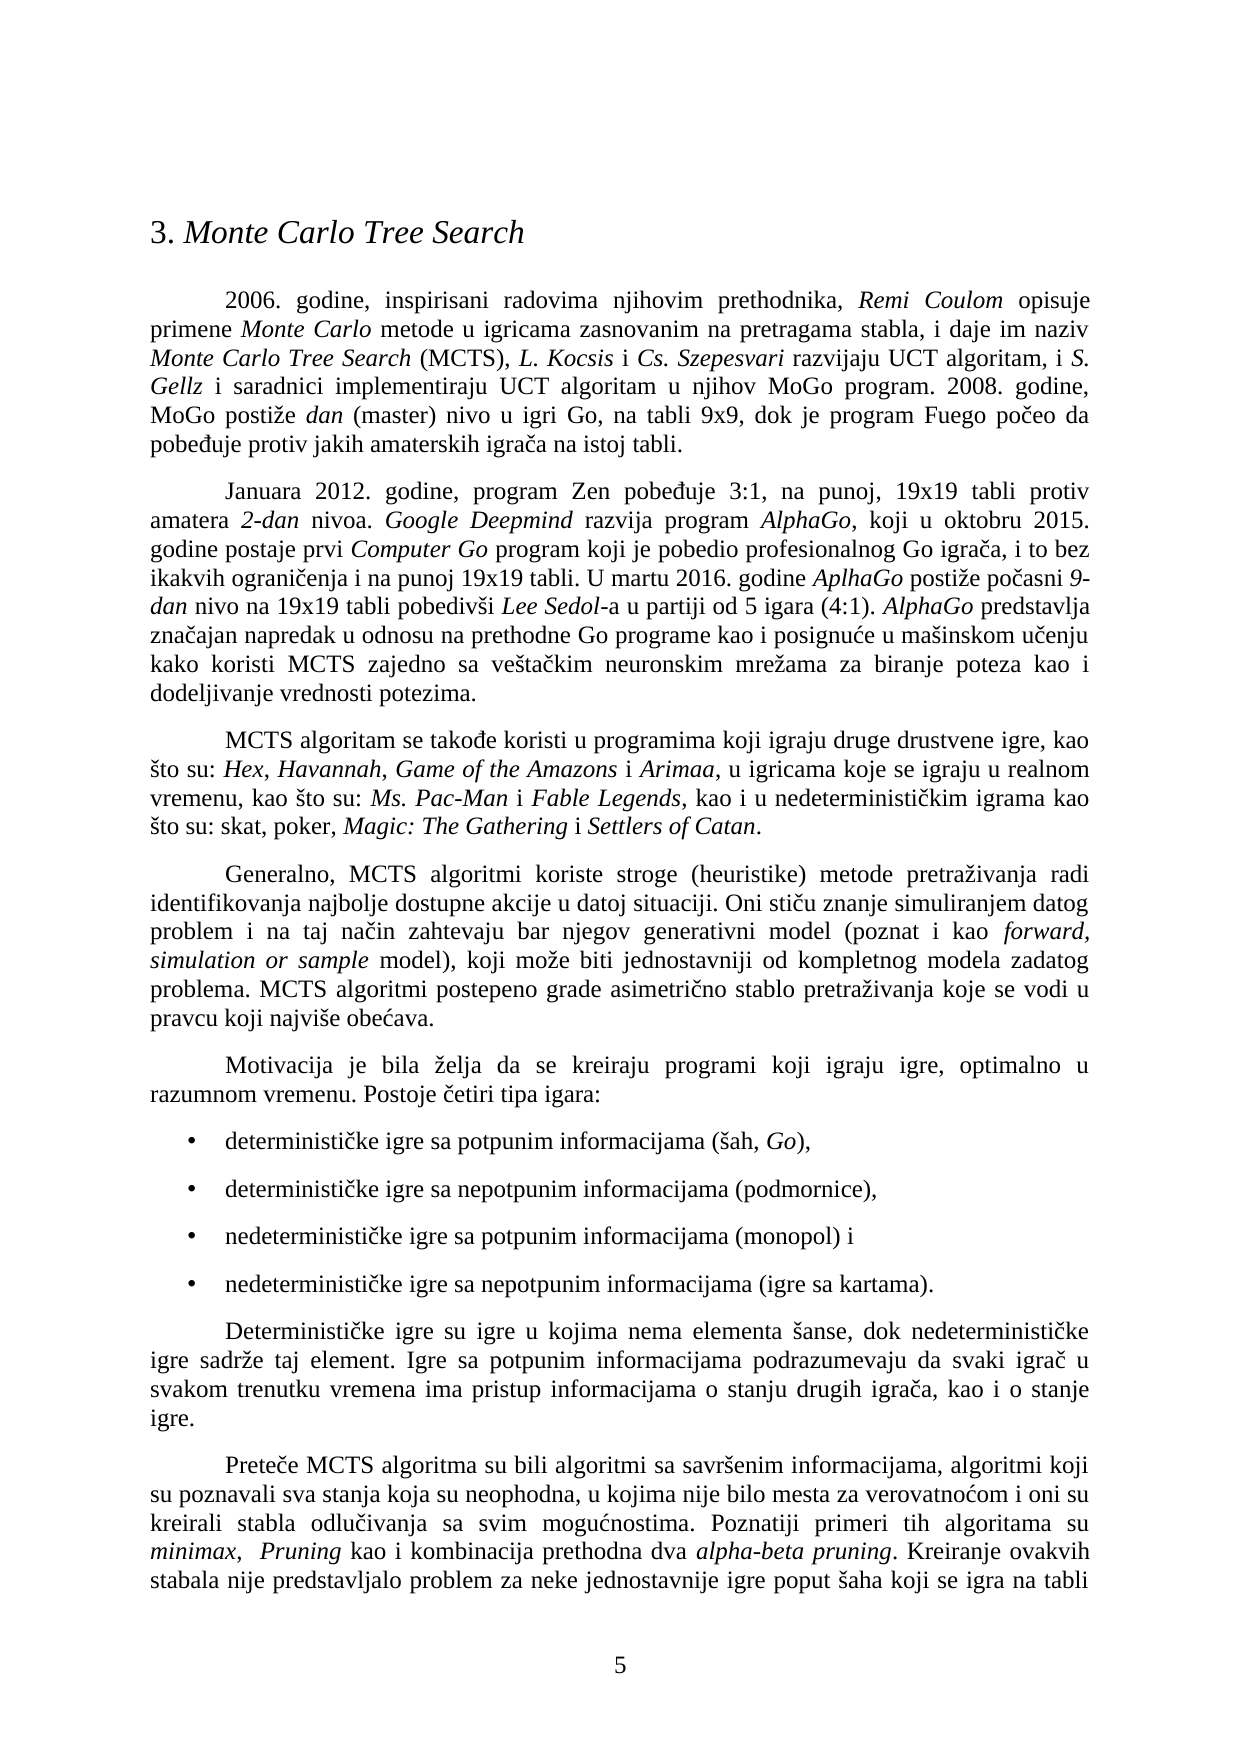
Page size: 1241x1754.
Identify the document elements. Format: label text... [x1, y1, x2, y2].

text Preteče MCTS algoritma su bili algoritmi sa savršenim informacijama, algoritmi koji su poznavali sva stanja koja su neophodna, u kojima nije bilo mesta za verovatnoćom i oni su kreirali stabla odlučivanja sa svim mogućnostima. Poznatiji primeri tih algoritama su minimax, Pruning kao i kombinacija prethodna dva alpha-beta pruning. Kreiranje ovakvih stabala nije predstavljalo problem za neke jednostavnije igre poput šaha koji se igra na tabli [150, 1450, 1090, 1594]
text Generalno, MCTS algoritmi koriste stroge (heuristike) metode pretraživanja radi identifikovanja najbolje dostupne akcije u datoj situaciji. Oni stiču znanje simuliranjem datog problem i na taj način zahtevaju bar njegov generativni model (poznat i kao forward, simulation or sample model), koji može biti jednostavniji od kompletnog modela zadatog problema. MCTS algoritmi postepeno grade asimetrično stablo pretraživanja koje se vodi u pravcu koji najviše obećava. [150, 859, 1090, 1031]
text MCTS algoritam se takođe koristi u programima koji igraju druge drustvene igre, kao što su: Hex, Havannah, Game of the Amazons i Arimaa, u igricama koje se igraju u realnom vremenu, kao što su: Ms. Pac-Man i Fable Legends, kao i u nedeterminističkim igrama kao što su: skat, poker, Magic: The Gathering i Settlers of Catan. [150, 725, 1090, 840]
text 2006. godine, inspirisani radovima njihovim prethodnika, Remi Coulom opisuje primene Monte Carlo metode u igricama zasnovanim na pretragama stabla, i daje im naziv Monte Carlo Tree Search (MCTS), L. Kocsis i Cs. Szepesvari razvijaju UCT algoritam, i S. Gellz i saradnici implementiraju UCT algoritam u njihov MoGo program. 2008. godine, MoGo postiže dan (master) nivo u igri Go, na tabli 9x9, dok je program Fuego počeo da pobeđuje protiv jakih amaterskih igrača na istoj tabli. [150, 285, 1090, 458]
subtitle 3. Monte Carlo Tree Search [150, 212, 1090, 251]
text Determinističke igre su igre u kojima nema elementa šanse, dok nedeterminističke igre sadrže taj element. Igre sa potpunim informacijama podrazumevaju da svaki igrač u svakom trenutku vremena ima pristup informacijama o stanju drugih igrača, kao i o stanje igre. [150, 1316, 1090, 1431]
list nedeterminističke igre sa nepotpunim informacijama (igre sa kartama). [187, 1269, 1090, 1298]
list determinističke igre sa nepotpunim informacijama (podmornice), [187, 1174, 1090, 1203]
text Januara 2012. godine, program Zen pobeđuje 3:1, na punoj, 19x19 tabli protiv amatera 2-dan nivoa. Google Deepmind razvija program AlphaGo, koji u oktobru 2015. godine postaje prvi Computer Go program koji je pobedio profesionalnog Go igrača, i to bez ikakvih ograničenja i na punoj 19x19 tabli. U martu 2016. godine AplhaGo postiže počasni 9-dan nivo na 19x19 tabli pobedivši Lee Sedol-a u partiji od 5 igara (4:1). AlphaGo predstavlja značajan napredak u odnosu na prethodne Go programe kao i posignuće u mašinskom učenju kako koristi MCTS zajedno sa veštačkim neuronskim mrežama za biranje poteza kao i dodeljivanje vrednosti potezima. [150, 476, 1090, 706]
list nedeterminističke igre sa potpunim informacijama (monopol) i [187, 1221, 1090, 1250]
list determinističke igre sa potpunim informacijama (šah, Go), [187, 1126, 1090, 1155]
text Motivacija je bila želja da se kreiraju programi koji igraju igre, optimalno u razumnom vremenu. Postoje četiri tipa igara: [150, 1050, 1090, 1108]
